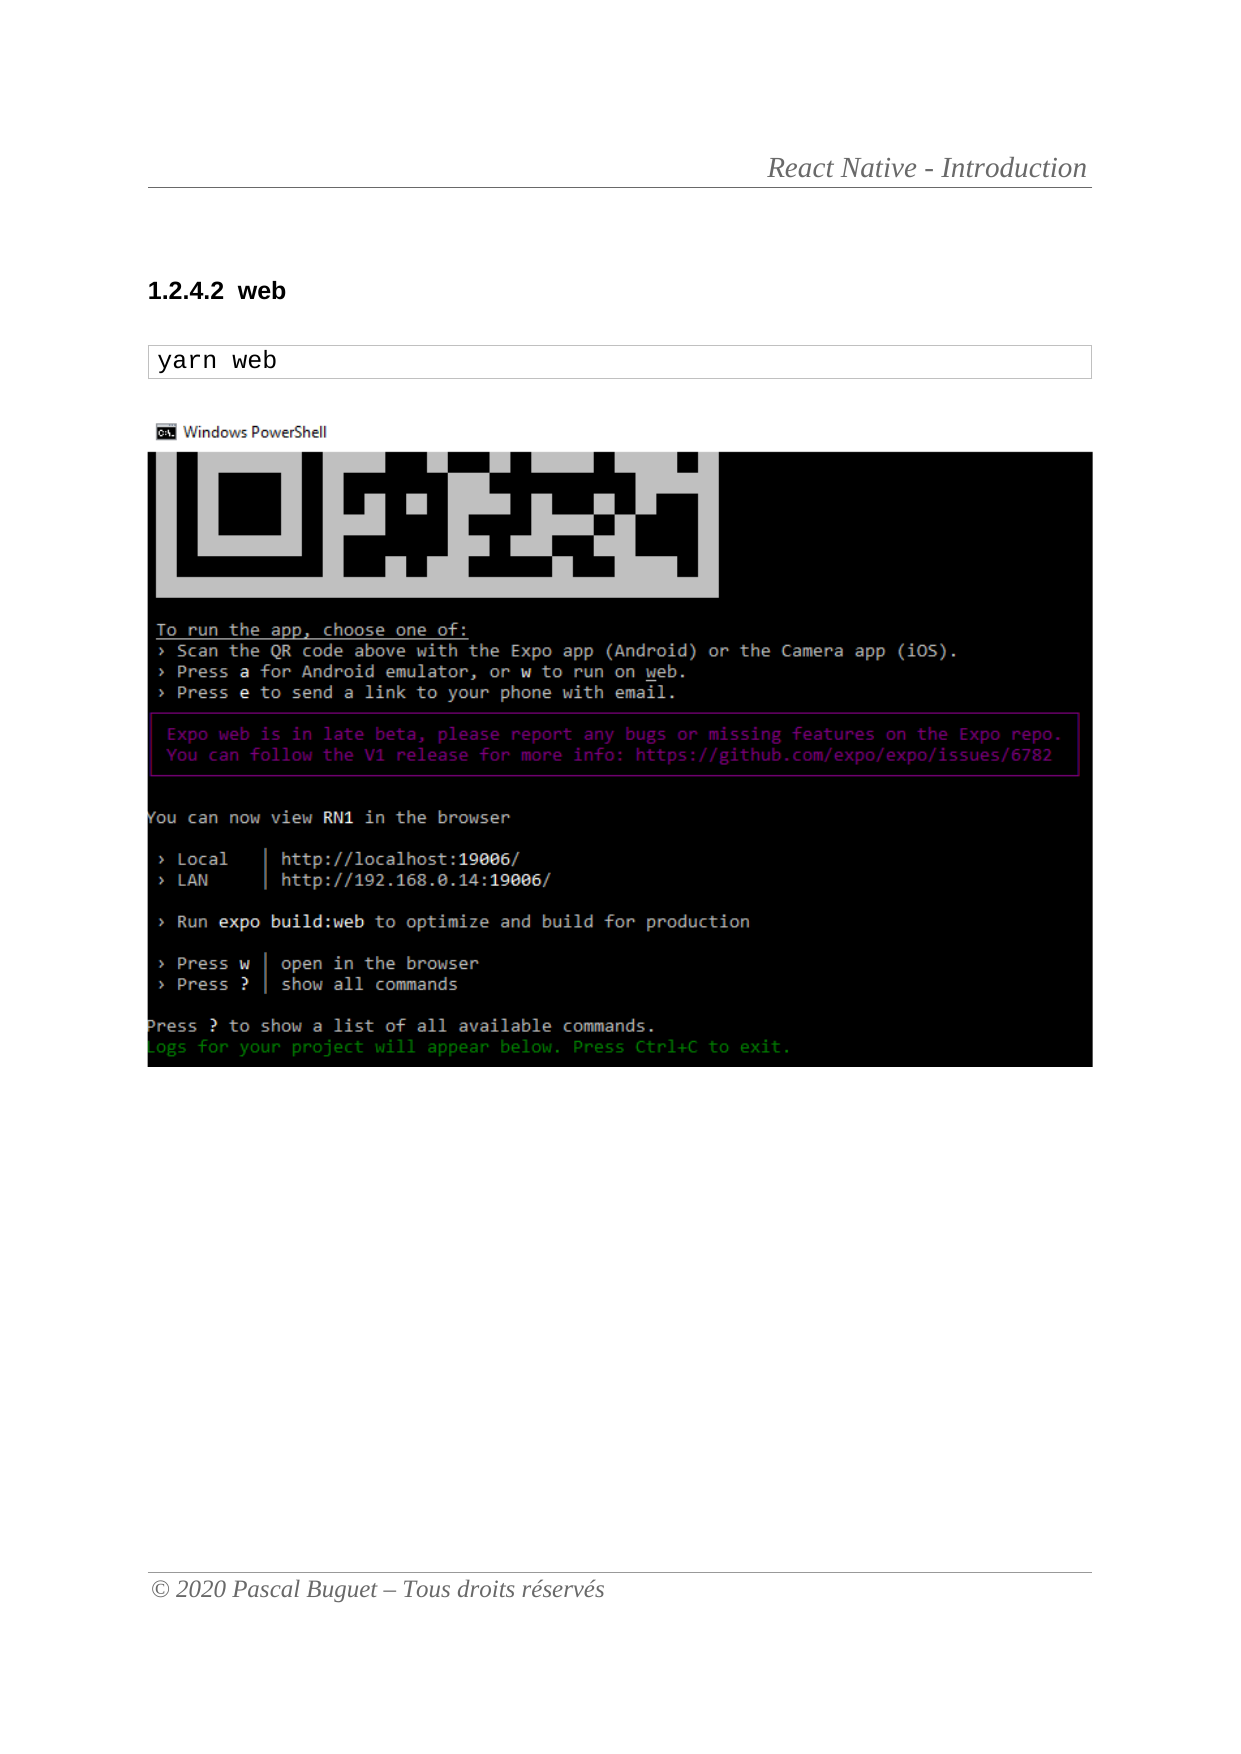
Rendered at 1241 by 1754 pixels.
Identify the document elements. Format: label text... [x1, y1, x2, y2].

subtitle web [148, 276, 1092, 304]
text yarn web [149, 346, 1091, 378]
picture [147, 413, 1093, 1067]
